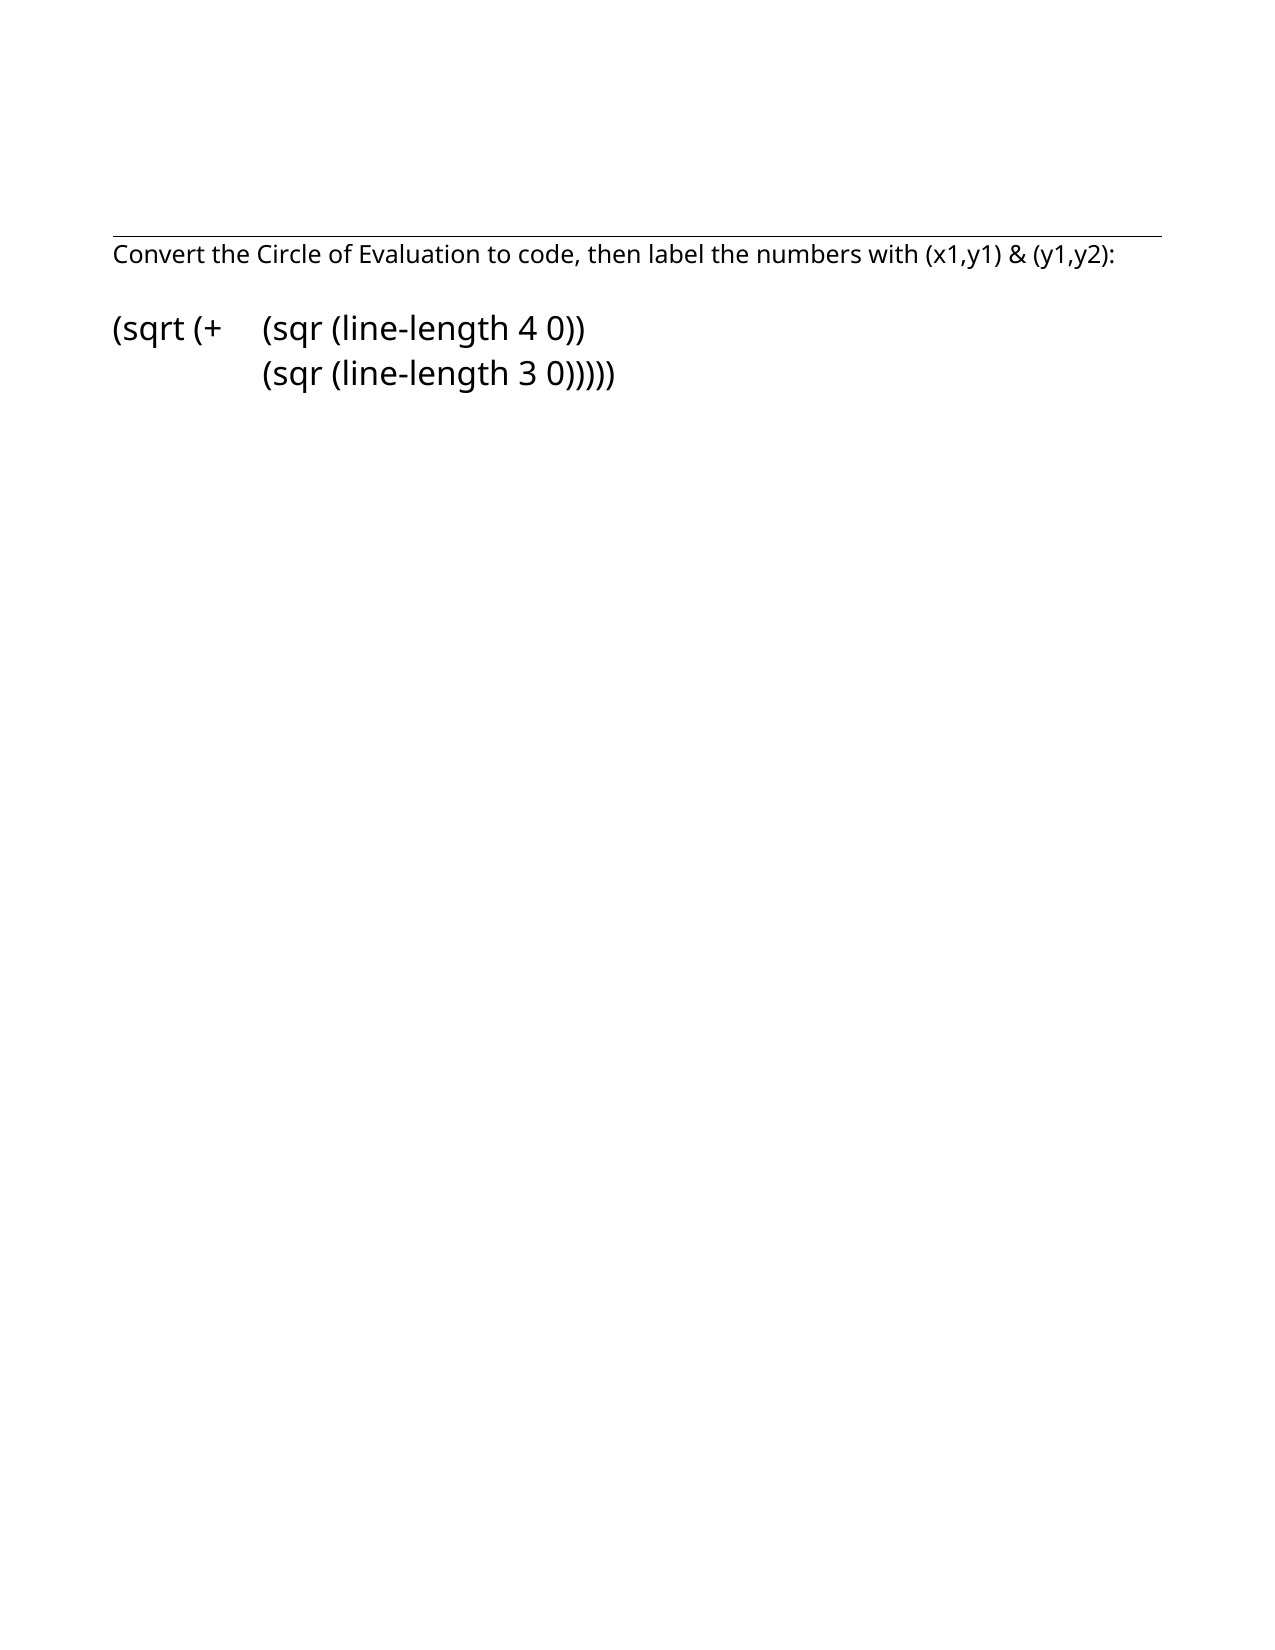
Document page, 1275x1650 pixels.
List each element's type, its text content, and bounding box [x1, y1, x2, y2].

text (sqr (line-length 3 0))))) [112, 350, 1162, 395]
text Convert the Circle of Evaluation to code, then label the numbers with (x1,y1) & (y1,y2): [112, 237, 1162, 270]
text (sqrt (+ (sqr (line-length 4 0)) [112, 304, 1162, 350]
